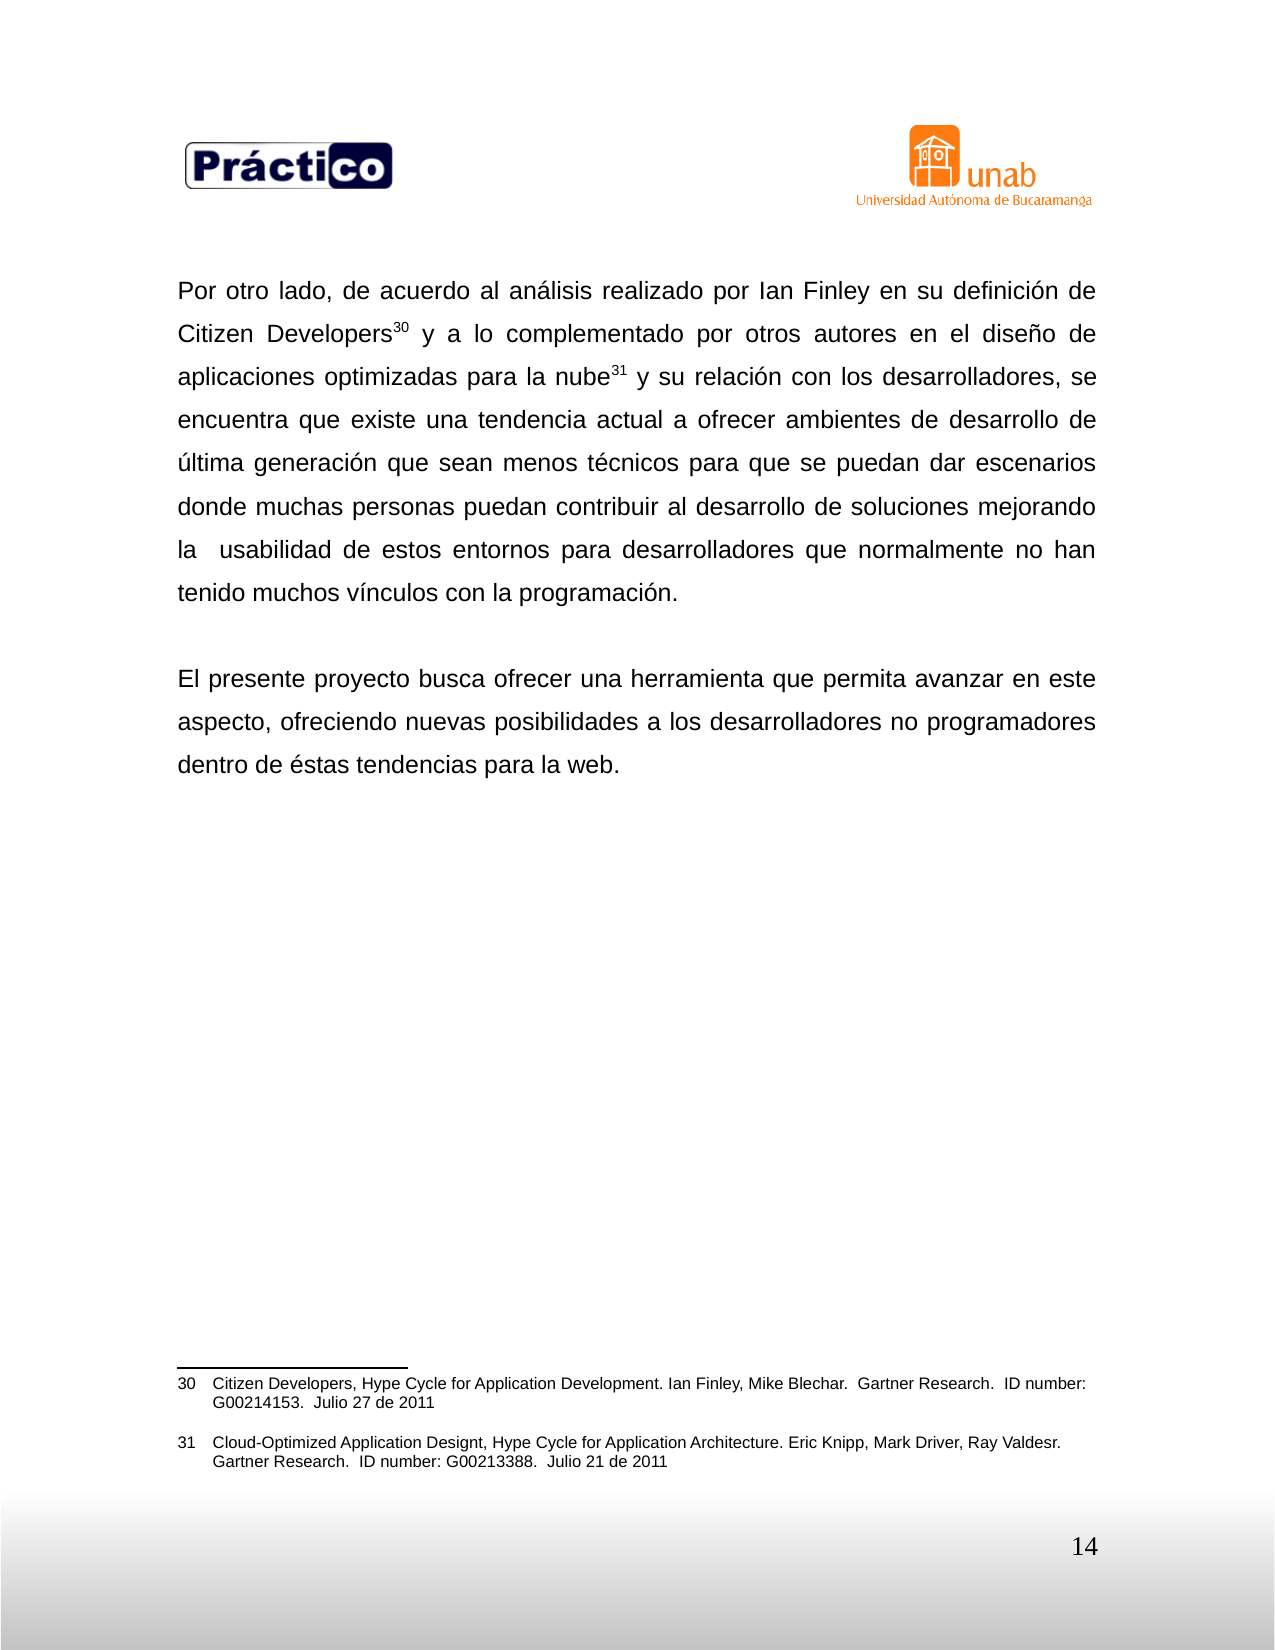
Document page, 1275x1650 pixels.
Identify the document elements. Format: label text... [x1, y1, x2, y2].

text Citizen Developers, Hype Cycle for Application Development. Ian Finley, Mike Blechar. Gartner Research. ID number: G00214153. Julio 27 de 2011 [177, 1374, 1098, 1412]
picture [856, 125, 1092, 207]
text Cloud-Optimized Application Designt, Hype Cycle for Application Architecture. Eric Knipp, Mark Driver, Ray Valdesr. Gartner Research. ID number: G00213388. Julio 21 de 2011 [177, 1433, 1098, 1471]
text El presente proyecto busca ofrecer una herramienta que permita avanzar en este aspecto, ofreciendo nuevas posibilidades a los desarrolladores no programadores dentro de éstas tendencias para la web. [177, 664, 1098, 779]
picture [0, 1472, 1275, 1650]
text Por otro lado, de acuerdo al análisis realizado por Ian Finley en su definición de Citizen Developers y a lo complementado por otros autores en el diseño de aplicaciones optimizadas para la nube y su relación con los desarrolladores, se encuentra que existe una tendencia actual a ofrecer ambientes de desarrollo de última generación que sean menos técnicos para que se puedan dar escenarios donde muchas personas puedan contribuir al desarrollo de soluciones mejorando la usabilidad de estos entornos para desarrolladores que normalmente no han tenido muchos vínculos con la programación. [177, 276, 1098, 607]
picture [182, 140, 395, 191]
